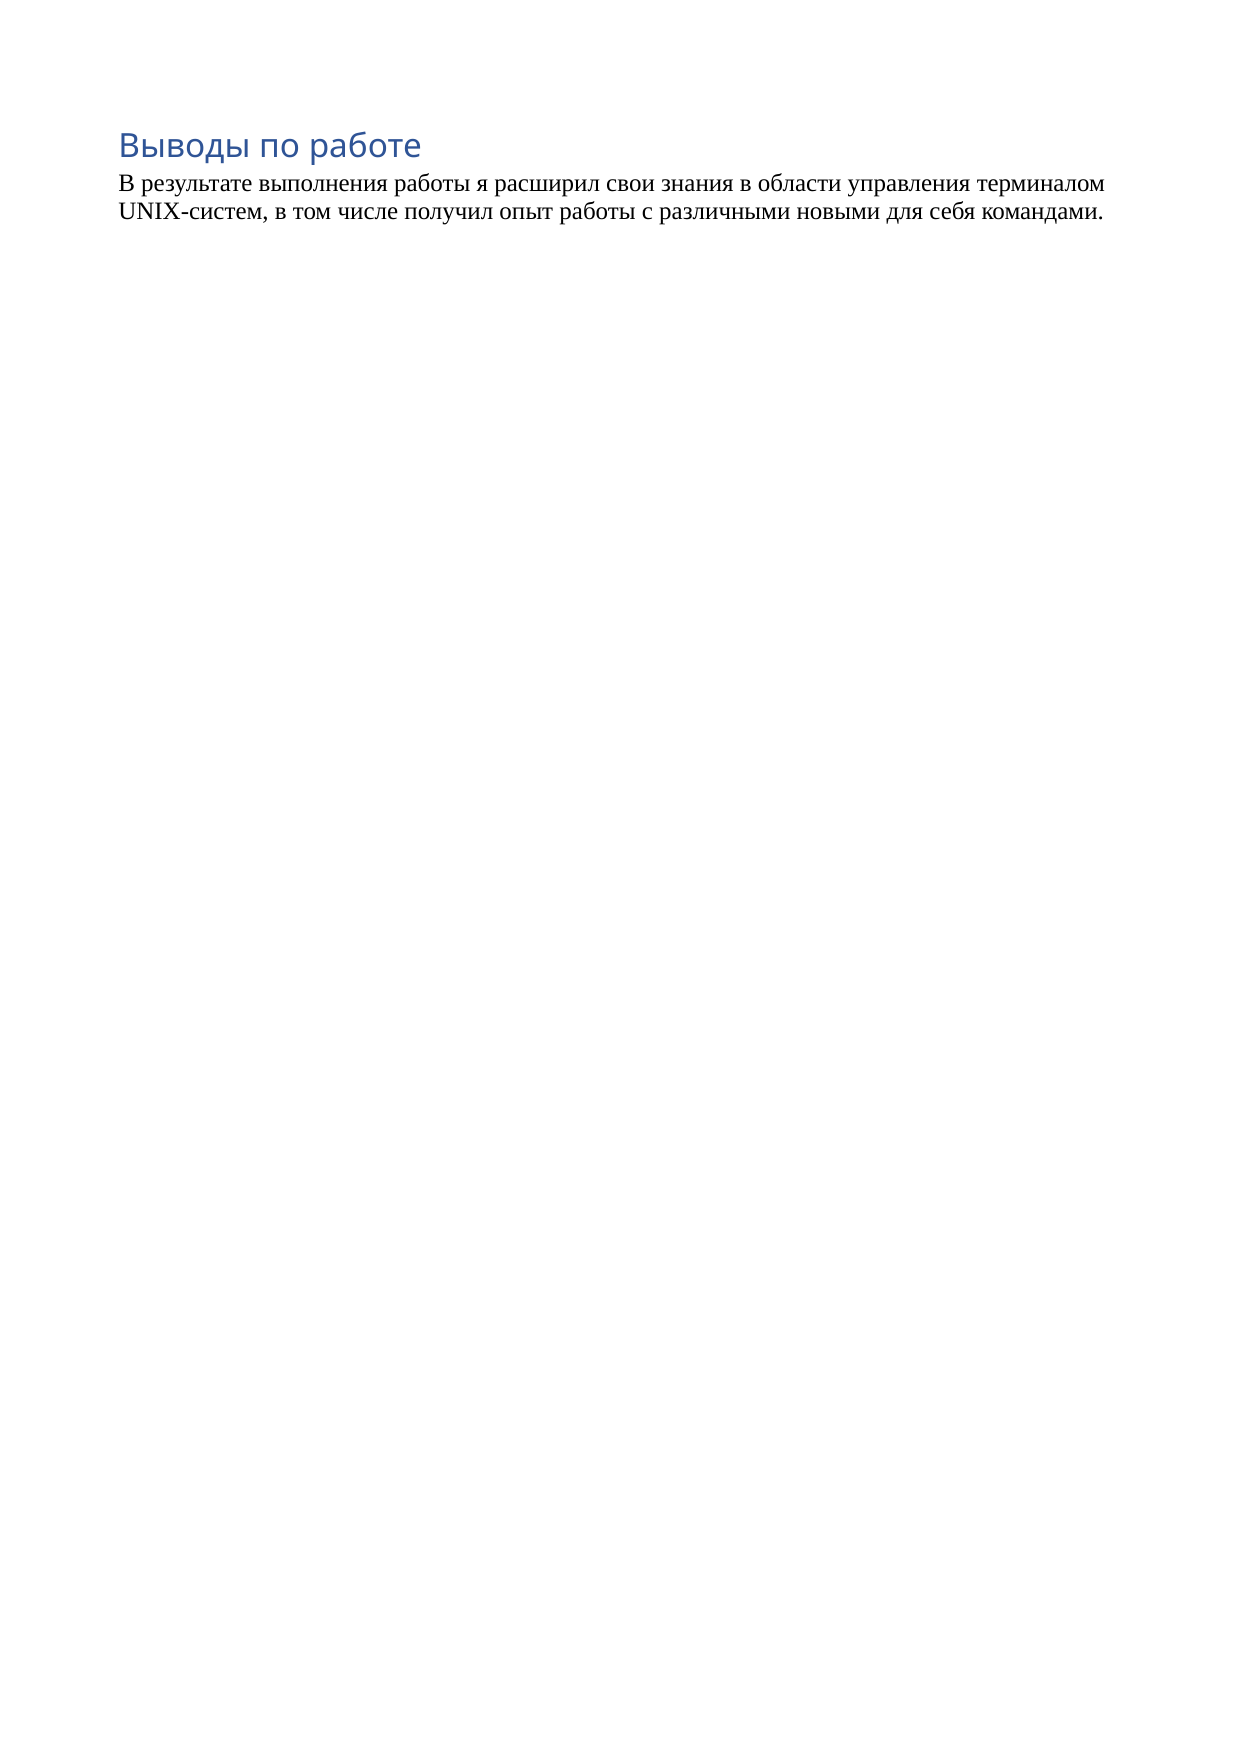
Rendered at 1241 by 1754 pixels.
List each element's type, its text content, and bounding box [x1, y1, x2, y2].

subtitle Выводы по работе [118, 122, 1122, 168]
text В результате выполнения работы я расширил свои знания в области управления терминалом UNIX-систем, в том числе получил опыт работы с различными новыми для себя командами. [118, 168, 1122, 225]
